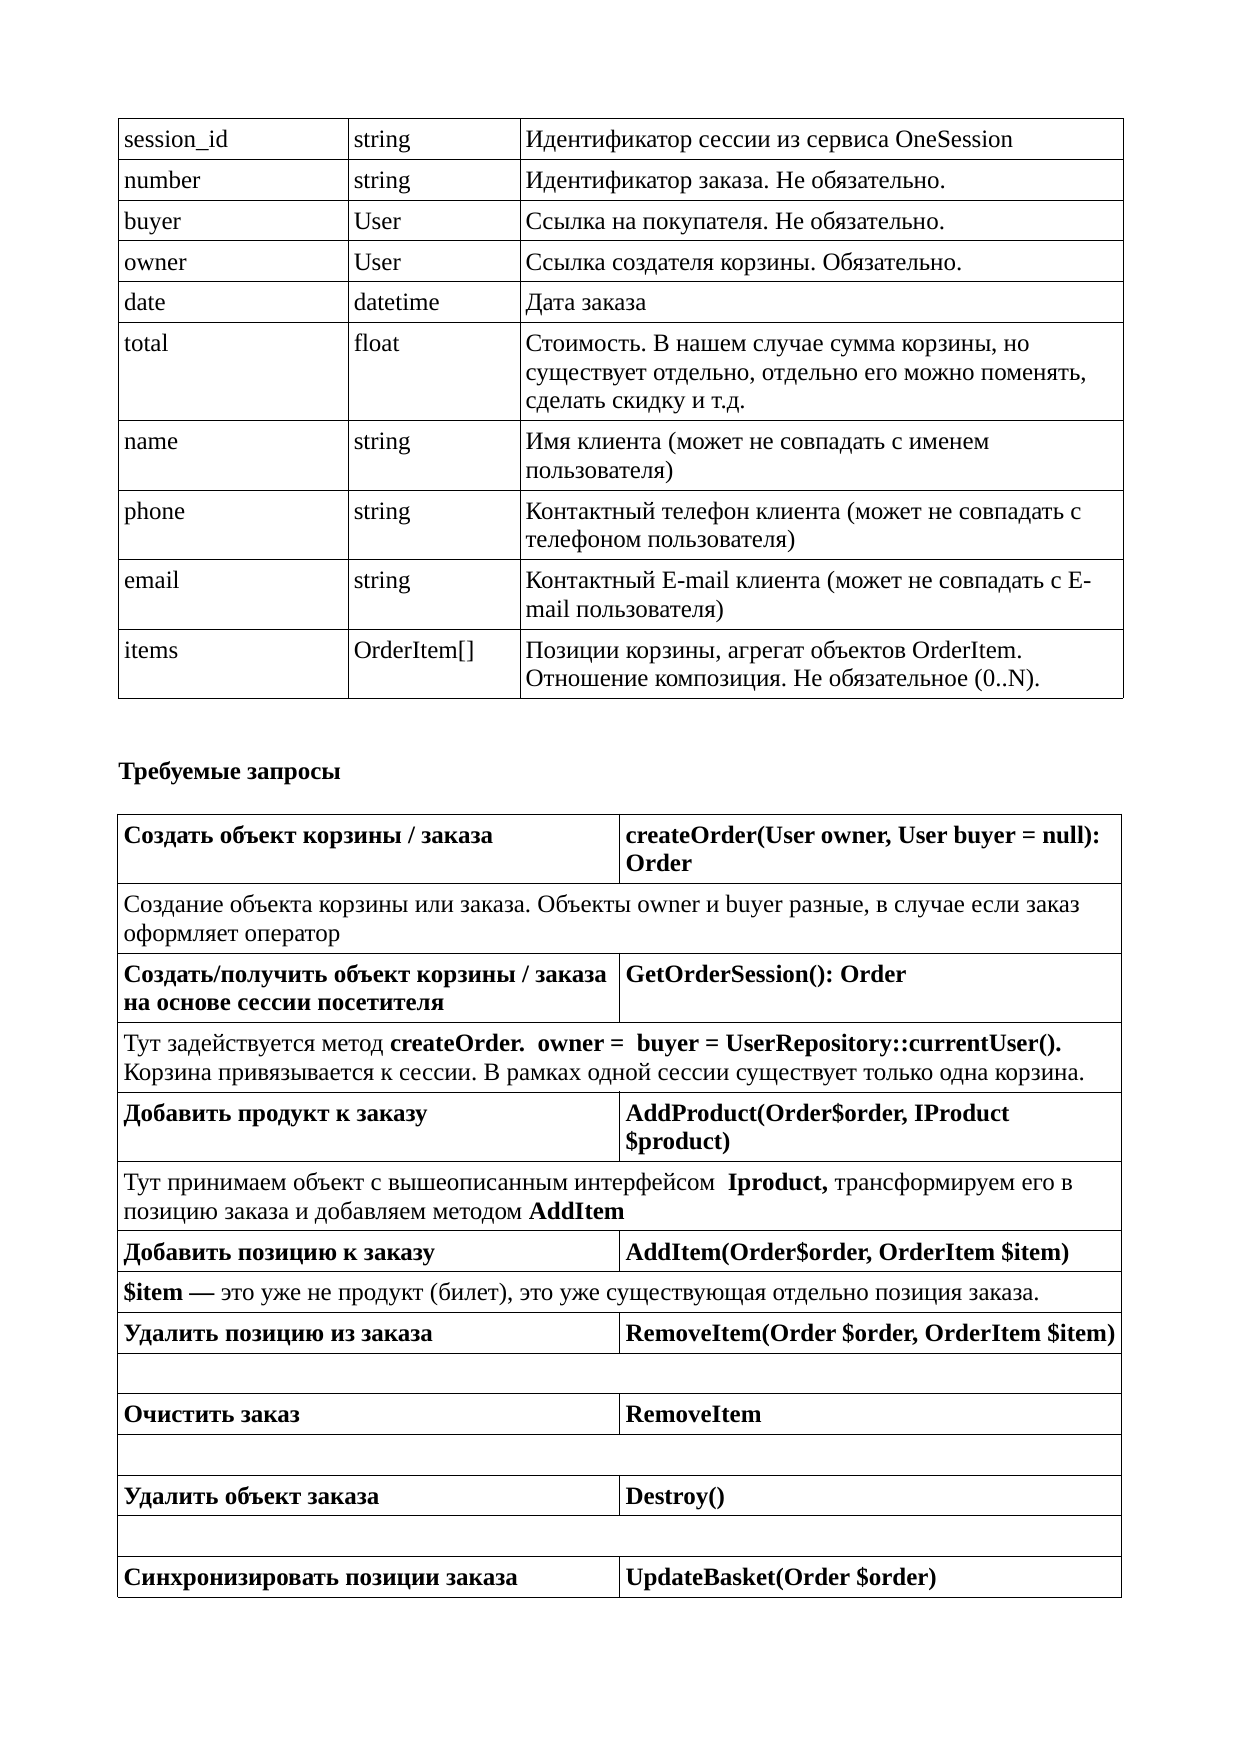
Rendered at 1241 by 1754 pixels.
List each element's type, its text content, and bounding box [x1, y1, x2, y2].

table_cell Добавить позицию к заказу [118, 1231, 619, 1271]
table_cell email [119, 560, 348, 628]
table_cell RemoveItem [620, 1394, 1121, 1434]
table_cell date [119, 282, 348, 322]
table_cell Удалить позицию из заказа [118, 1313, 619, 1352]
table_cell Синхронизировать позиции заказа [118, 1557, 619, 1597]
table_cell string [349, 119, 520, 159]
table_cell Ссылка на покупателя. Не обязательно. [521, 201, 1123, 240]
table_cell $item — это уже не продукт (билет), это уже существующая отдельно позиция заказа. [118, 1272, 1121, 1312]
table_cell Destroy() [620, 1476, 1121, 1515]
table_cell datetime [349, 282, 520, 322]
table_cell Позиции корзины, агрегат объектов OrderItem. Отношение композиция. Не обязательное (0..N). [521, 630, 1123, 698]
table_cell string [349, 421, 520, 489]
table_cell Идентификатор сессии из сервиса OneSession [521, 119, 1123, 159]
text Требуемые запросы [118, 756, 1122, 785]
table_cell User [349, 241, 520, 281]
table_cell float [349, 323, 520, 420]
table_cell [118, 1435, 1121, 1475]
table_cell User [349, 201, 520, 240]
table_cell Имя клиента (может не совпадать с именем пользователя) [521, 421, 1123, 489]
table_cell [118, 1354, 1121, 1393]
table_cell total [119, 323, 348, 420]
table_cell Стоимость. В нашем случае сумма корзины, но существует отдельно, отдельно его можно поменять, сделать скидку и т.д. [521, 323, 1123, 420]
table_cell AddItem(Order$order, OrderItem $item) [620, 1231, 1121, 1271]
table_cell Тут принимаем объект с вышеописанным интерфейсом Iproduct, трансформируем его в позицию заказа и добавляем методом AddItem [118, 1162, 1121, 1230]
table_cell [118, 1516, 1121, 1556]
table_header Создать объект корзины / заказа [118, 815, 619, 883]
table_cell Создание объекта корзины или заказа. Объекты owner и buyer разные, в случае если заказ оформляет оператор [118, 884, 1121, 952]
table_cell number [119, 160, 348, 199]
table_cell phone [119, 491, 348, 559]
table_cell UpdateBasket(Order $order) [620, 1557, 1121, 1597]
table_cell RemoveItem(Order $order, OrderItem $item) [620, 1313, 1121, 1352]
table_cell string [349, 560, 520, 628]
table_cell string [349, 160, 520, 199]
table_cell Идентификатор заказа. Не обязательно. [521, 160, 1123, 199]
table_cell name [119, 421, 348, 489]
table_cell GetOrderSession(): Order [620, 954, 1121, 1022]
table_cell owner [119, 241, 348, 281]
table_cell Ссылка создателя корзины. Обязательно. [521, 241, 1123, 281]
table_cell items [119, 630, 348, 698]
table_cell Контактный E-mail клиента (может не совпадать с E-mail пользователя) [521, 560, 1123, 628]
table_cell Контактный телефон клиента (может не совпадать с телефоном пользователя) [521, 491, 1123, 559]
table_cell Тут задействуется метод createOrder. owner = buyer = UserRepository::currentUser(). Корзина привязывается к сессии. В рамках одной сессии существует только одна корзина. [118, 1023, 1121, 1091]
table_cell Очистить заказ [118, 1394, 619, 1434]
table_cell session_id [119, 119, 348, 159]
table_cell OrderItem[] [349, 630, 520, 698]
table_cell Удалить объект заказа [118, 1476, 619, 1515]
table_cell string [349, 491, 520, 559]
table_cell Создать/получить объект корзины / заказа на основе сессии посетителя [118, 954, 619, 1022]
table_header createOrder(User owner, User buyer = null): Order [620, 815, 1121, 883]
table_cell Добавить продукт к заказу [118, 1093, 619, 1161]
table_cell buyer [119, 201, 348, 240]
table_cell AddProduct(Order$order, IProduct $product) [620, 1093, 1121, 1161]
table_cell Дата заказа [521, 282, 1123, 322]
